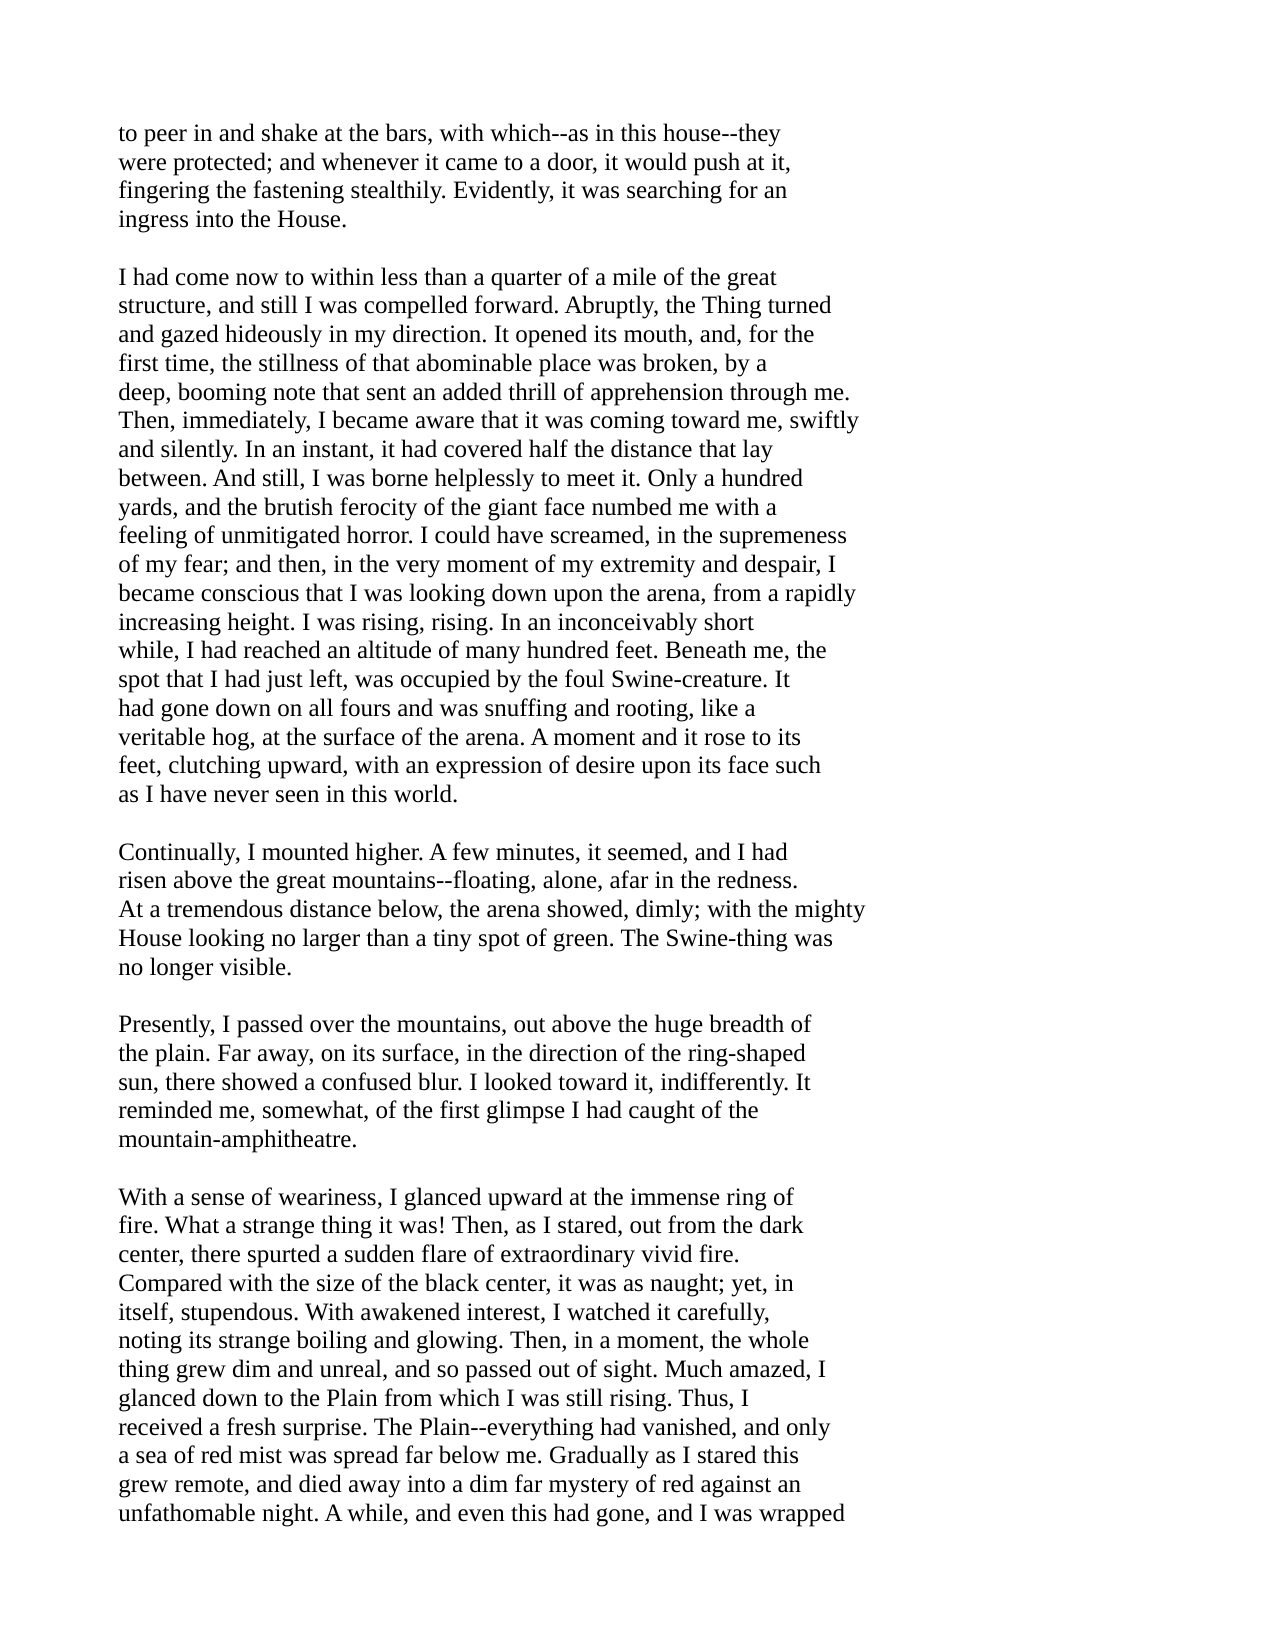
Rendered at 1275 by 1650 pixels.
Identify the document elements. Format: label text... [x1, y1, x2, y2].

text At a tremendous distance below, the arena showed, dimly; with the mighty [118, 894, 1157, 923]
text center, there spurted a sudden flare of extraordinary vivid fire. [118, 1239, 1157, 1268]
text no longer visible. [118, 952, 1157, 981]
text between. And still, I was borne helplessly to meet it. Only a hundred [118, 463, 1157, 492]
text yards, and the brutish ferocity of the giant face numbed me with a [118, 492, 1157, 521]
text ingress into the House. [118, 204, 1157, 233]
text veritable hog, at the surface of the arena. A moment and it rose to its [118, 722, 1157, 751]
text Compared with the size of the black center, it was as naught; yet, in [118, 1268, 1157, 1297]
text mountain-amphitheatre. [118, 1124, 1157, 1153]
text first time, the stillness of that abominable place was broken, by a [118, 348, 1157, 377]
text feet, clutching upward, with an expression of desire upon its face such [118, 751, 1157, 779]
text sun, there showed a confused blur. I looked toward it, indifferently. It [118, 1067, 1157, 1096]
text deep, booming note that sent an added thrill of apprehension through me. [118, 377, 1157, 406]
text while, I had reached an altitude of many hundred feet. Beneath me, the [118, 636, 1157, 664]
text fire. What a strange thing it was! Then, as I stared, out from the dark [118, 1211, 1157, 1239]
text grew remote, and died away into a dim far mystery of red against an [118, 1469, 1157, 1498]
text I had come now to within less than a quarter of a mile of the great [118, 262, 1157, 291]
text feeling of unmitigated horror. I could have screamed, in the supremeness [118, 521, 1157, 549]
text House looking no larger than a tiny spot of green. The Swine-thing was [118, 923, 1157, 952]
text a sea of red mist was spread far below me. Gradually as I stared this [118, 1441, 1157, 1469]
text unfathomable night. A while, and even this had gone, and I was wrapped [118, 1498, 1157, 1527]
text itself, stupendous. With awakened interest, I watched it carefully, [118, 1297, 1157, 1326]
text Continually, I mounted higher. A few minutes, it seemed, and I had [118, 837, 1157, 866]
text and silently. In an instant, it had covered half the distance that lay [118, 434, 1157, 463]
text spot that I had just left, was occupied by the foul Swine-creature. It [118, 664, 1157, 693]
text had gone down on all fours and was snuffing and rooting, like a [118, 693, 1157, 722]
text and gazed hideously in my direction. It opened its mouth, and, for the [118, 319, 1157, 348]
text structure, and still I was compelled forward. Abruptly, the Thing turned [118, 291, 1157, 319]
text noting its strange boiling and glowing. Then, in a moment, the whole [118, 1326, 1157, 1354]
text reminded me, somewhat, of the first glimpse I had caught of the [118, 1096, 1157, 1124]
text Presently, I passed over the mountains, out above the huge breadth of [118, 1009, 1157, 1038]
text risen above the great mountains--floating, alone, afar in the redness. [118, 866, 1157, 894]
text as I have never seen in this world. [118, 779, 1157, 808]
text the plain. Far away, on its surface, in the direction of the ring-shaped [118, 1038, 1157, 1067]
text thing grew dim and unreal, and so passed out of sight. Much amazed, I [118, 1354, 1157, 1383]
text Then, immediately, I became aware that it was coming toward me, swiftly [118, 406, 1157, 434]
text fingering the fastening stealthily. Evidently, it was searching for an [118, 176, 1157, 204]
text glanced down to the Plain from which I was still rising. Thus, I [118, 1383, 1157, 1412]
text to peer in and shake at the bars, with which--as in this house--they [118, 118, 1157, 147]
text increasing height. I was rising, rising. In an inconceivably short [118, 607, 1157, 636]
text received a fresh surprise. The Plain--everything had vanished, and only [118, 1412, 1157, 1441]
text became conscious that I was looking down upon the arena, from a rapidly [118, 578, 1157, 607]
text With a sense of weariness, I glanced upward at the immense ring of [118, 1182, 1157, 1211]
text were protected; and whenever it came to a door, it would push at it, [118, 147, 1157, 176]
text of my fear; and then, in the very moment of my extremity and despair, I [118, 549, 1157, 578]
